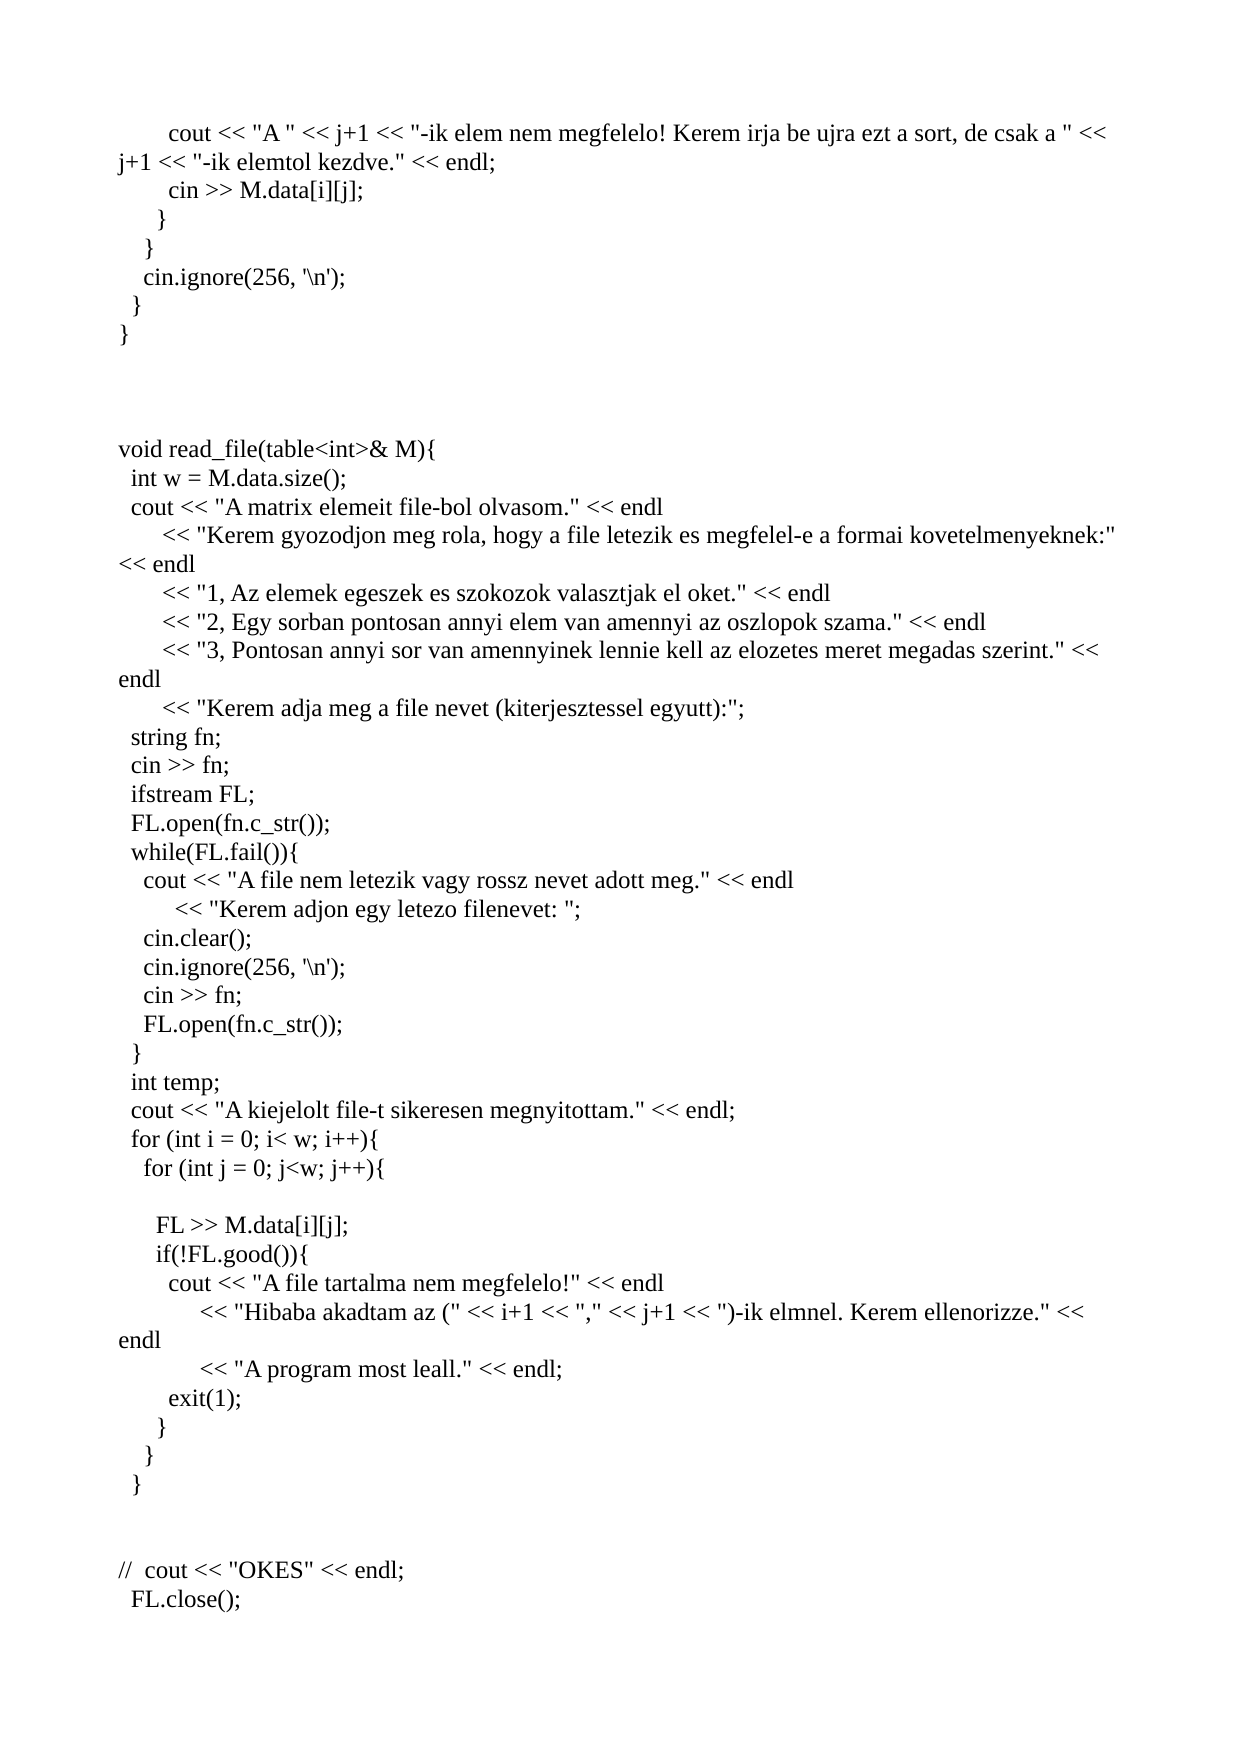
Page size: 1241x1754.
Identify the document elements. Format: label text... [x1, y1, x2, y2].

text } [118, 1469, 1122, 1498]
text cin >> fn; [118, 981, 1122, 1009]
text << "3, Pontosan annyi sor van amennyinek lennie kell az elozetes meret megadas szerint." << endl [118, 636, 1122, 693]
text } [118, 1412, 1122, 1441]
text int temp; [118, 1067, 1122, 1096]
text cin >> M.data[i][j]; [118, 176, 1122, 204]
text int w = M.data.size(); [118, 463, 1122, 492]
text } [118, 233, 1122, 262]
text // cout << "OKES" << endl; [118, 1556, 1122, 1584]
text } [118, 291, 1122, 319]
text << "1, Az elemek egeszek es szokozok valasztjak el oket." << endl [118, 578, 1122, 607]
text } [118, 1441, 1122, 1469]
text << "Kerem adja meg a file nevet (kiterjesztessel egyutt):"; [118, 693, 1122, 722]
text exit(1); [118, 1383, 1122, 1412]
text cin.ignore(256, '\n'); [118, 262, 1122, 291]
text if(!FL.good()){ [118, 1239, 1122, 1268]
text string fn; [118, 722, 1122, 751]
text cin.ignore(256, '\n'); [118, 952, 1122, 981]
text cout << "A file nem letezik vagy rossz nevet adott meg." << endl [118, 866, 1122, 894]
text << "Kerem gyozodjon meg rola, hogy a file letezik es megfelel-e a formai kovetelmenyeknek:" << endl [118, 521, 1122, 578]
text cout << "A " << j+1 << "-ik elem nem megfelelo! Kerem irja be ujra ezt a sort, de csak a " << j+1 << "-ik elemtol kezdve." << endl; [118, 118, 1122, 176]
text FL >> M.data[i][j]; [118, 1211, 1122, 1239]
text FL.open(fn.c_str()); [118, 1009, 1122, 1038]
text } [118, 1038, 1122, 1067]
text cin.clear(); [118, 923, 1122, 952]
text cin >> fn; [118, 751, 1122, 779]
text << "A program most leall." << endl; [118, 1354, 1122, 1383]
text for (int i = 0; i< w; i++){ [118, 1124, 1122, 1153]
text cout << "A file tartalma nem megfelelo!" << endl [118, 1268, 1122, 1297]
text << "Kerem adjon egy letezo filenevet: "; [118, 894, 1122, 923]
text for (int j = 0; j<w; j++){ [118, 1153, 1122, 1182]
text << "Hibaba akadtam az (" << i+1 << "," << j+1 << ")-ik elmnel. Kerem ellenorizze." << endl [118, 1297, 1122, 1354]
text } [118, 319, 1122, 348]
text cout << "A kiejelolt file-t sikeresen megnyitottam." << endl; [118, 1096, 1122, 1124]
text cout << "A matrix elemeit file-bol olvasom." << endl [118, 492, 1122, 521]
text void read_file(table<int>& M){ [118, 434, 1122, 463]
text << "2, Egy sorban pontosan annyi elem van amennyi az oszlopok szama." << endl [118, 607, 1122, 636]
text ifstream FL; [118, 779, 1122, 808]
text FL.close(); [118, 1584, 1122, 1613]
text while(FL.fail()){ [118, 837, 1122, 866]
text FL.open(fn.c_str()); [118, 808, 1122, 837]
text } [118, 204, 1122, 233]
